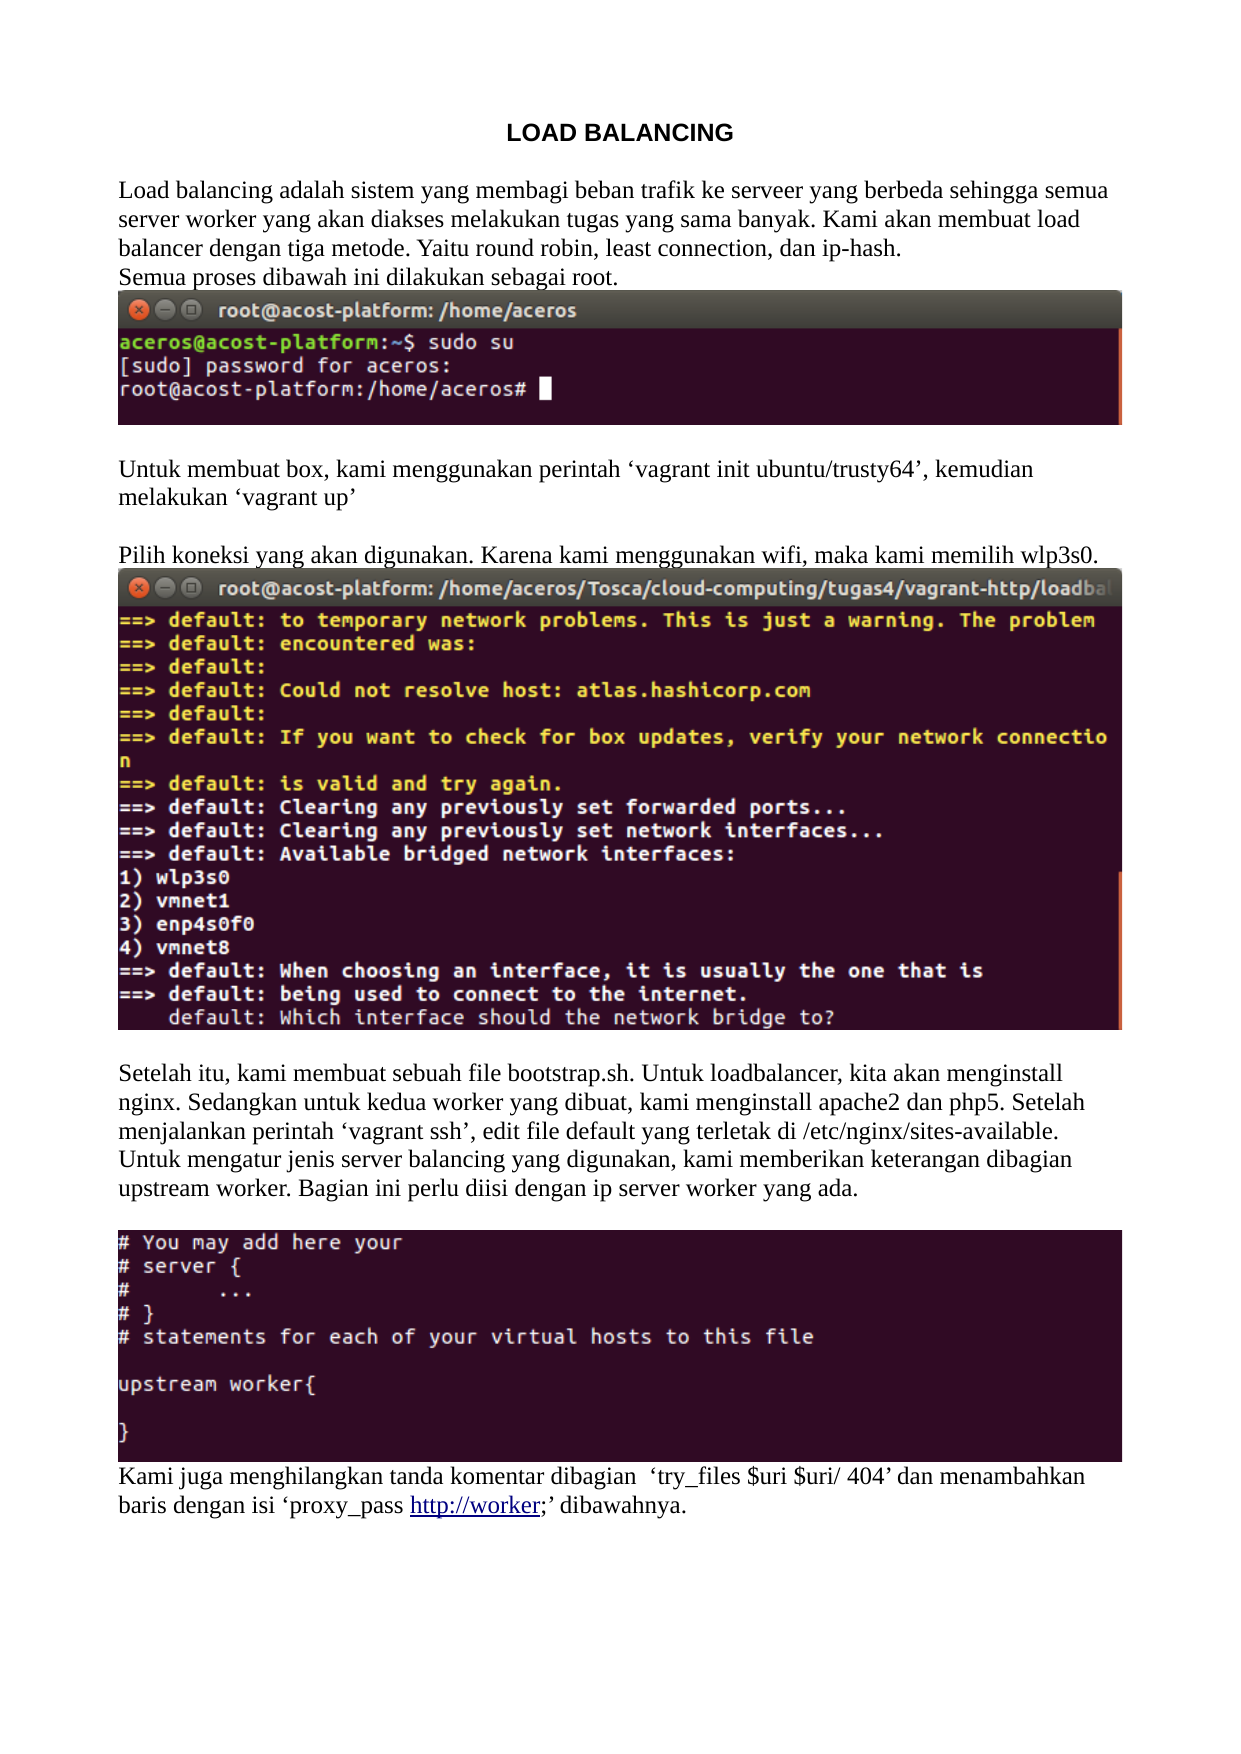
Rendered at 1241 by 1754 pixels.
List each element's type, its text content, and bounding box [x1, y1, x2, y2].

picture [118, 1230, 1123, 1462]
text Pilih koneksi yang akan digunakan. Karena kami menggunakan wifi, maka kami memilih wlp3s0. [118, 540, 1122, 568]
text Setelah itu, kami membuat sebuah file bootstrap.sh. Untuk loadbalancer, kita akan menginstall nginx. Sedangkan untuk kedua worker yang dibuat, kami menginstall apache2 dan php5. Setelah menjalankan perintah ‘vagrant ssh’, edit file default yang terletak di /etc/nginx/sites-available. Untuk mengatur jenis server balancing yang digunakan, kami memberikan keterangan dibagian upstream worker. Bagian ini perlu diisi dengan ip server worker yang ada. [118, 1058, 1122, 1202]
text Load balancing adalah sistem yang membagi beban trafik ke serveer yang berbeda sehingga semua server worker yang akan diakses melakukan tugas yang sama banyak. Kami akan membuat load balancer dengan tiga metode. Yaitu round robin, least connection, dan ip-hash. [118, 176, 1122, 262]
picture [118, 290, 1123, 425]
text LOAD BALANCING [118, 118, 1122, 147]
text Kami juga menghilangkan tanda komentar dibagian ‘try_files $uri $uri/ 404’ dan menambahkan baris dengan isi ‘proxy_pass http://worker;’ dibawahnya. [118, 1462, 1122, 1519]
text Untuk membuat box, kami menggunakan perintah ‘vagrant init ubuntu/trusty64’, kemudian melakukan ‘vagrant up’ [118, 454, 1122, 511]
text Semua proses dibawah ini dilakukan sebagai root. [118, 262, 1122, 290]
picture [118, 568, 1123, 1030]
